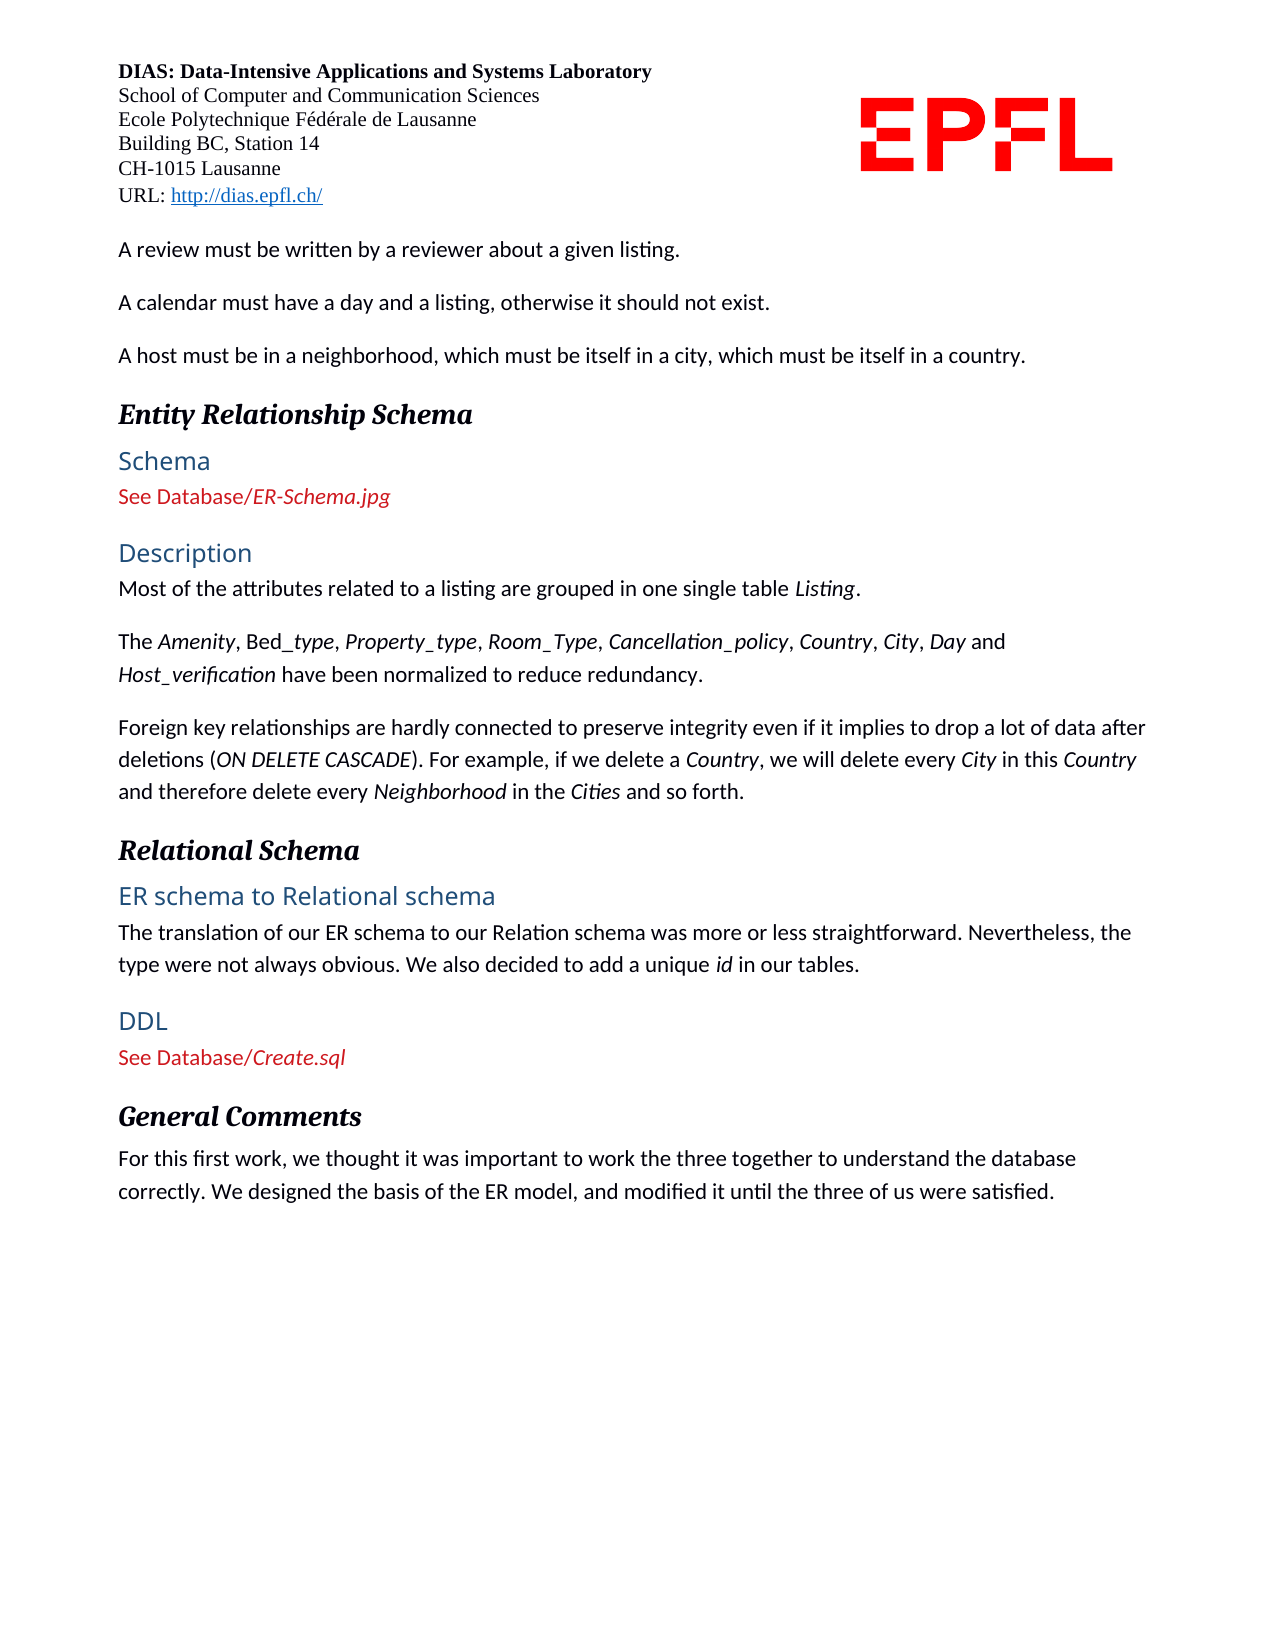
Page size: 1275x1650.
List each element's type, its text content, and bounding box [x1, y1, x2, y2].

text Foreign key relationships are hardly connected to preserve integrity even if it implies to drop a lot of data after deletions (ON DELETE CASCADE). For example, if we delete a Country, we will delete every City in this Country and therefore delete every Neighborhood in the Cities and so forth. [118, 713, 1157, 805]
subtitle General Comments [118, 1100, 1157, 1133]
text The translation of our ER schema to our Relation schema was more or less straightforward. Nevertheless, the type were not always obvious. We also decided to add a unique id in our tables. [118, 918, 1157, 978]
subtitle Description [118, 535, 1157, 569]
subtitle ER schema to Relational schema [118, 879, 1157, 913]
text See Database/Create.sql [118, 1043, 1157, 1071]
text Most of the attributes related to a listing are grouped in one single table Listing. [118, 574, 1157, 602]
subtitle DDL [118, 1003, 1157, 1037]
text For this first work, we thought it was important to work the three together to understand the database correctly. We designed the basis of the ER model, and modified it until the three of us were satisfied. [118, 1144, 1157, 1205]
picture [829, 67, 1143, 203]
text A calendar must have a day and a listing, otherwise it should not exist. [118, 288, 1157, 316]
text A review must be written by a reviewer about a given listing. [118, 235, 1157, 263]
subtitle Schema [118, 443, 1157, 477]
subtitle Relational Schema [118, 834, 1157, 868]
text The Amenity, Bed_type, Property_type, Room_Type, Cancellation_policy, Country, City, Day and Host_verification have been normalized to reduce redundancy. [118, 627, 1157, 688]
subtitle Entity Relationship Schema [118, 398, 1157, 432]
text A host must be in a neighborhood, which must be itself in a city, which must be itself in a country. [118, 341, 1157, 369]
text See Database/ER-Schema.jpg [118, 482, 1157, 510]
